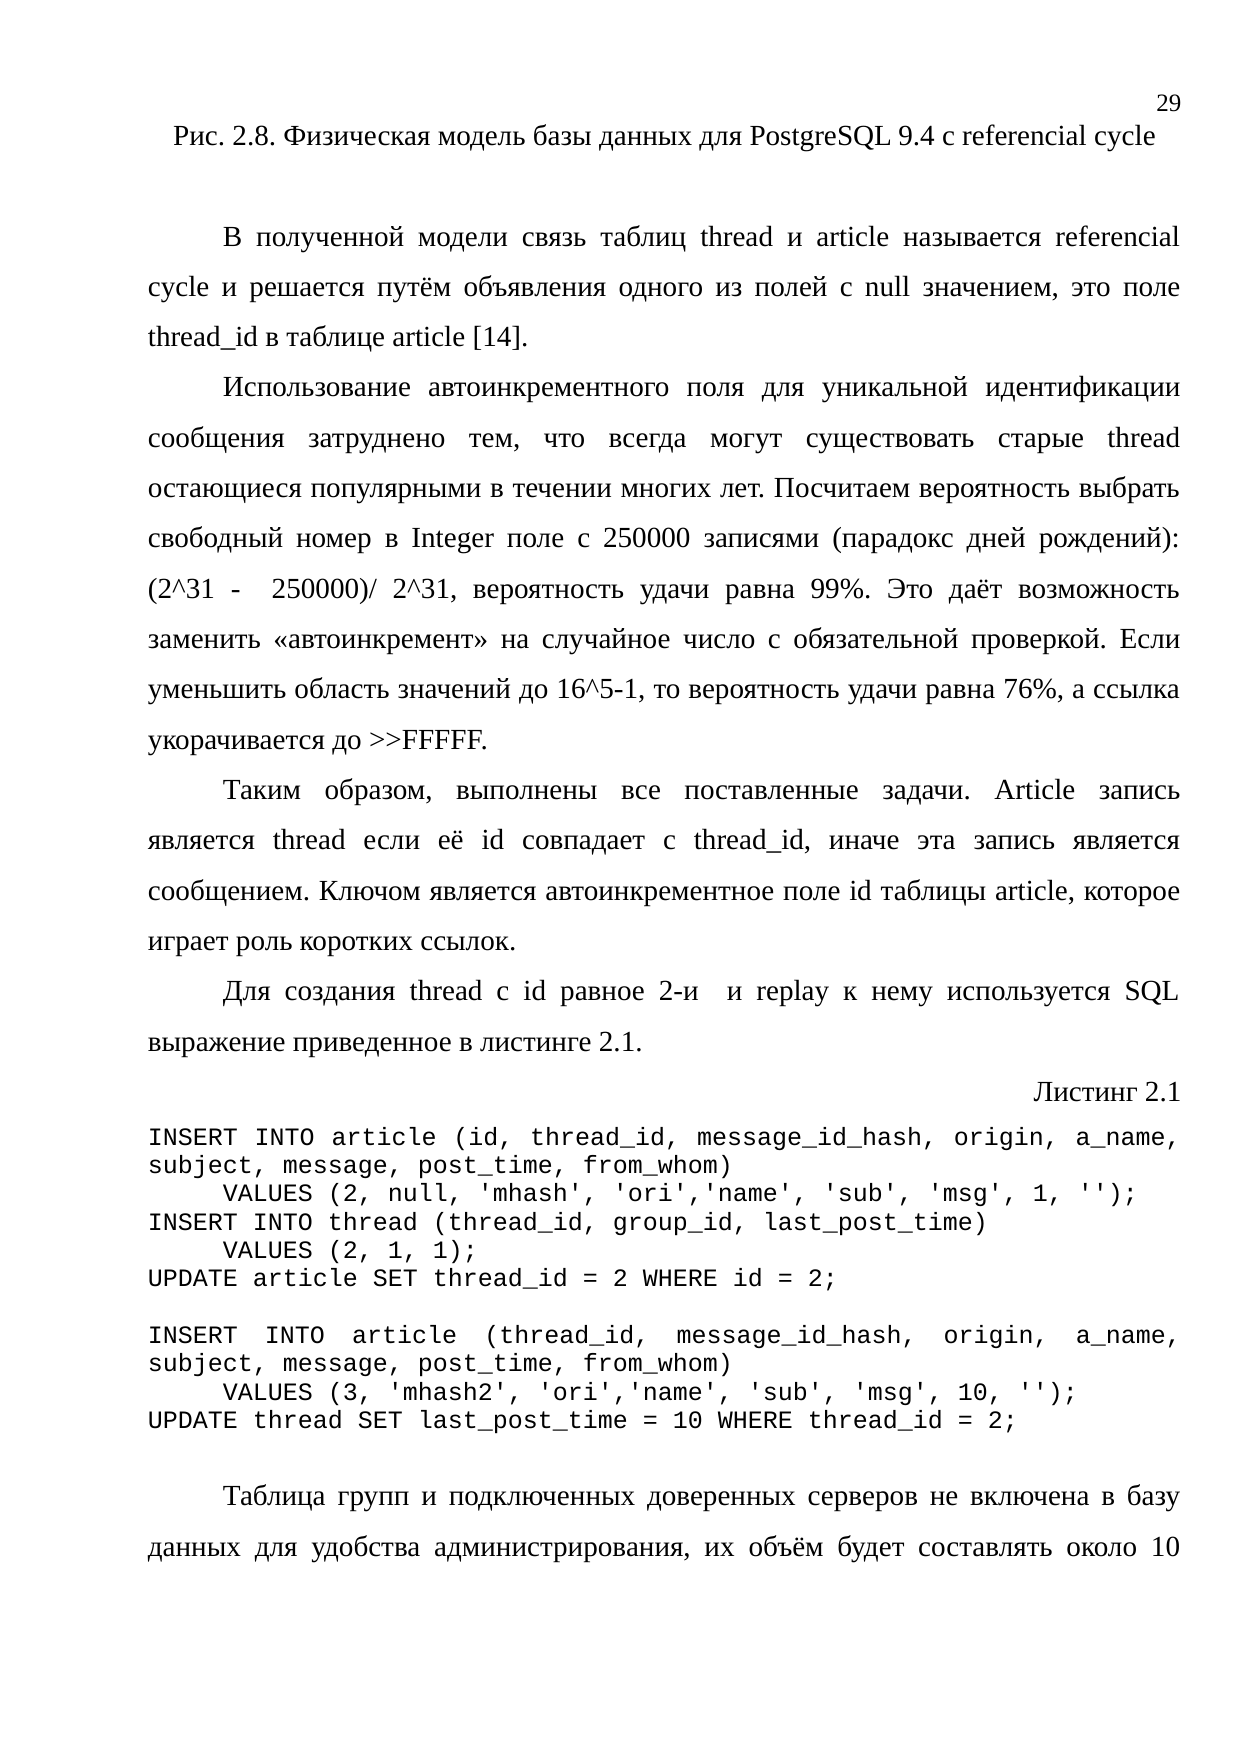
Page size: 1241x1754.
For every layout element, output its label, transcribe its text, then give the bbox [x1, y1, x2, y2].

text INSERT INTO article (id, thread_id, message_id_hash, origin, a_name, subject, message, post_time, from_whom) [148, 1124, 1181, 1181]
text Таким образом, выполнены все поставленные задачи. Article запись является thread если её id совпадает с thread_id, иначе эта запись является сообщением. Ключом является автоинкрементное поле id таблицы article, которое играет роль коротких ссылок. [148, 772, 1181, 957]
text Использование автоинкрементного поля для уникальной идентификации сообщения затруднено тем, что всегда могут существовать старые thread остающиеся популярными в течении многих лет. Посчитаем вероятность выбрать свободный номер в Integer поле с 250000 записями (парадокс дней рождений): (2^31 - 250000)/ 2^31, вероятность удачи равна 99%. Это даёт возможность заменить «автоинкремент» на случайное число с обязательной проверкой. Если уменьшить область значений до 16^5-1, то вероятность удачи равна 76%, а ссылка укорачивается до >>FFFFF. [148, 369, 1181, 755]
text UPDATE thread SET last_post_time = 10 WHERE thread_id = 2; [148, 1408, 1181, 1436]
text В полученной модели связь таблиц thread и article называется referencial cycle и решается путём объявления одного из полей с null значением, это поле thread_id в таблице article [14]. [148, 219, 1181, 353]
text Таблица групп и подключенных доверенных серверов не включена в базу данных для удобства администрирования, их объём будет составлять около 10 [148, 1478, 1181, 1562]
text INSERT INTO article (thread_id, message_id_hash, origin, a_name, subject, message, post_time, from_whom) [148, 1323, 1181, 1379]
text Для создания thread c id равное 2-и и replay к нему используется SQL выражение приведенное в листинге 2.1. [148, 973, 1181, 1057]
text Листинг 2.1 [148, 1074, 1181, 1107]
text VALUES (2, 1, 1); [148, 1238, 1181, 1266]
text VALUES (3, 'mhash2', 'ori','name', 'sub', 'msg', 10, ''); [148, 1379, 1181, 1408]
text INSERT INTO thread (thread_id, group_id, last_post_time) [148, 1209, 1181, 1238]
text VALUES (2, null, 'mhash', 'ori','name', 'sub', 'msg', 1, ''); [148, 1181, 1181, 1209]
text UPDATE article SET thread_id = 2 WHERE id = 2; [148, 1266, 1181, 1294]
text Рис. 2.8. Физическая модель базы данных для PostgreSQL 9.4 с referencial cycle [148, 118, 1181, 152]
